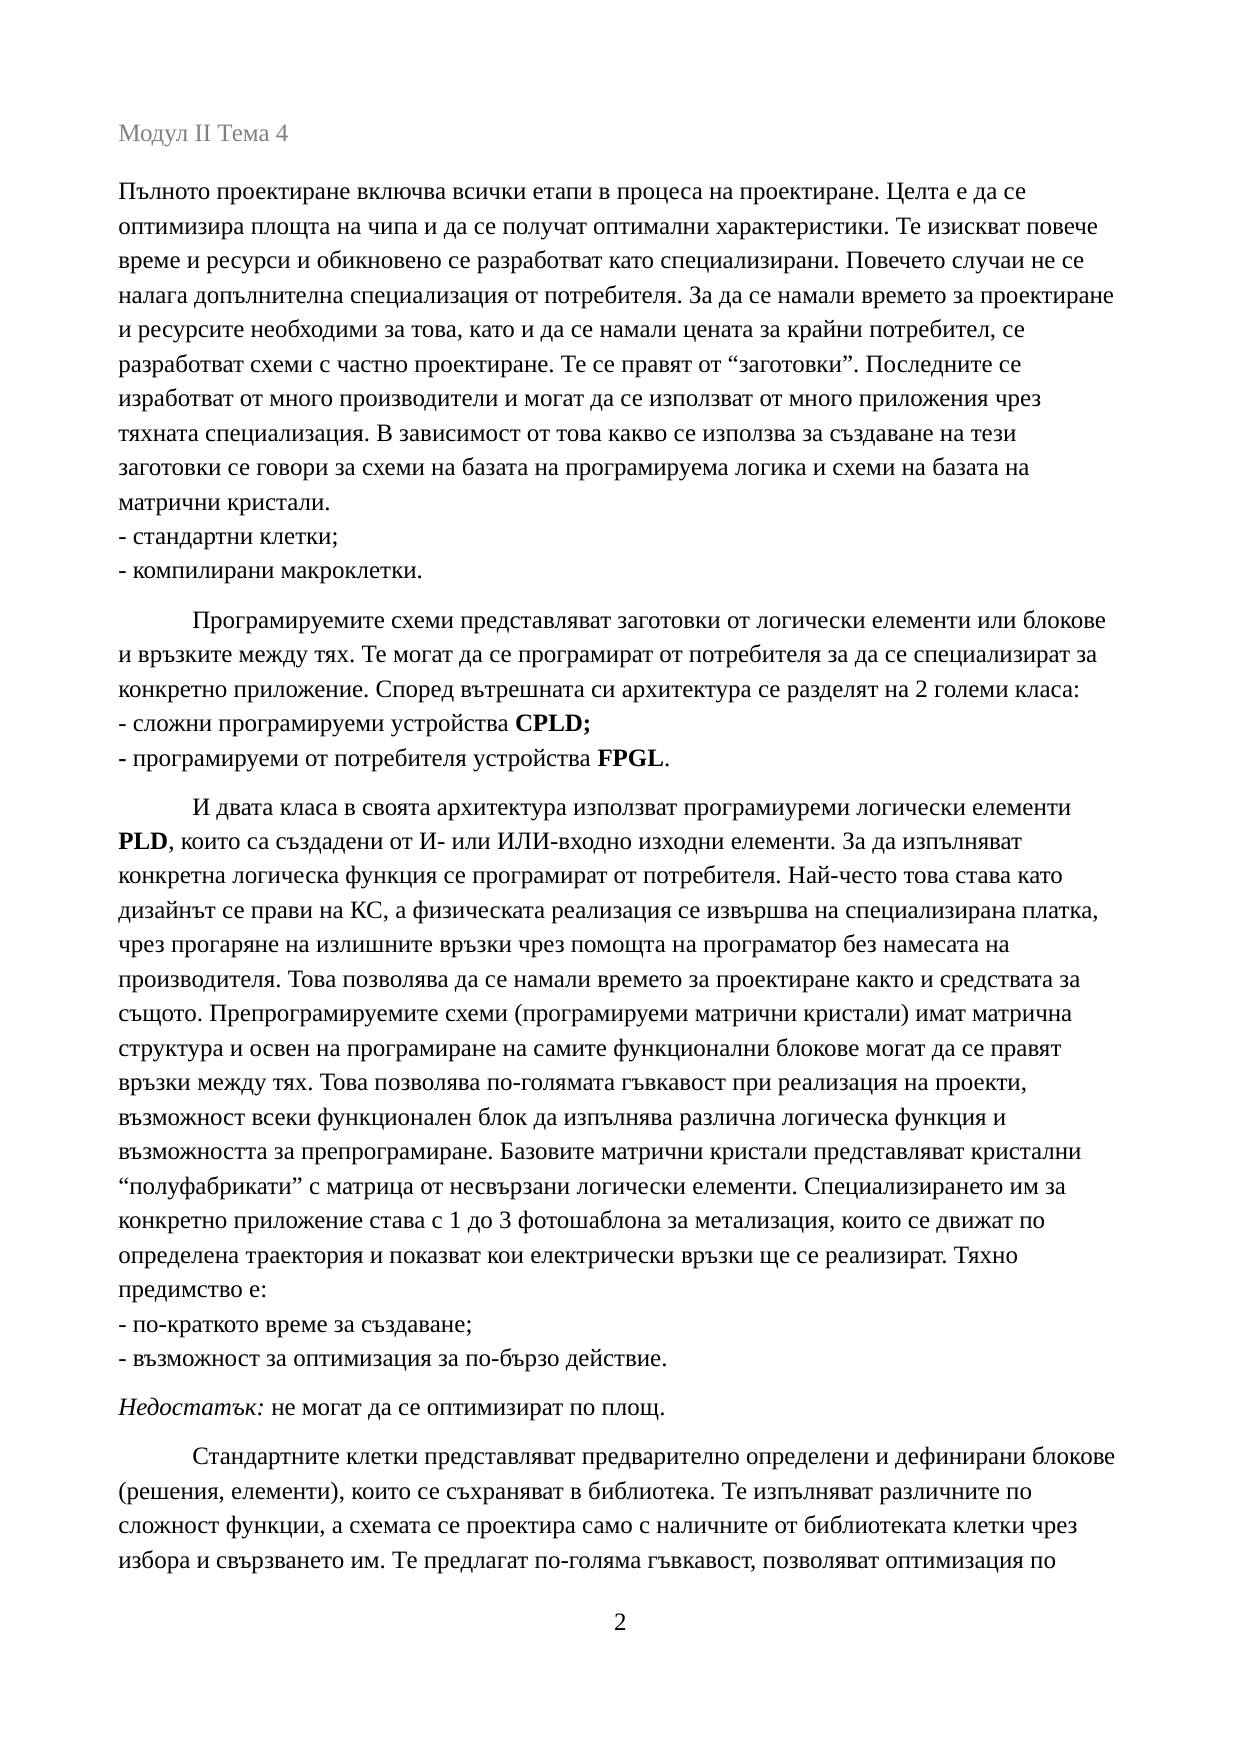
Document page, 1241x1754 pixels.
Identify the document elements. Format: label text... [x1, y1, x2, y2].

text Програмируемите схеми представляват заготовки от логически елементи или блокове и връзките между тях. Те могат да се програмират от потребителя за да се специализират за конкретно приложение. Според вътрешната си архитектура се разделят на 2 големи класа: - сложни програмируеми устройства CPLD; - програмируеми от потребителя устройства FPGL. [118, 605, 1122, 771]
text Стандартните клетки представляват предварително определени и дефинирани блокове (решения, елементи), които се съхраняват в библиотека. Те изпълняват различните по сложност функции, а схемата се проектира само с наличните от библиотеката клетки чрез избора и свързването им. Те предлагат по-голяма гъвкавост, позволяват оптимизация по [118, 1441, 1122, 1574]
text Недостатък: не могат да се оптимизират по площ. [118, 1392, 1122, 1421]
text И двата класа в своята архитектура използват програмиуреми логически елементи PLD, които са създадени от И- или ИЛИ-входно изходни елементи. За да изпълняват конкретна логическа функция се програмират от потребителя. Най-често това става като дизайнът се прави на КС, а физическата реализация се извършва на специализирана платка, чрез прогаряне на излишните връзки чрез помощта на програматор без намесата на производителя. Това позволява да се намали времето за проектиране както и средствата за същото. Препрограмируемите схеми (програмируеми матрични кристали) имат матрична структура и освен на програмиране на самите функционални блокове могат да се правят връзки между тях. Това позволява по-голямата гъвкавост при реализация на проекти, възможност всеки функционален блок да изпълнява различна логическа функция и възможността за препрограмиране. Базовите матрични кристали представляват кристални “полуфабрикати” с матрица от несвързани логически елементи. Специализирането им за конкретно приложение става с 1 до 3 фотошаблона за метализация, които се движат по определена траектория и показват кои електрически връзки ще се реализират. Тяхно предимство е: - по-краткото време за създаване; - възможност за оптимизация за по-бързо действие. [118, 792, 1122, 1372]
text Пълното проектиране включва всички етапи в процеса на проектиране. Целта е да се оптимизира площта на чипа и да се получат оптимални характеристики. Те изискват повече време и ресурси и обикновено се разработват като специализирани. Повечето случаи не се налага допълнителна специализация от потребителя. За да се намали времето за проектиране и ресурсите необходими за това, като и да се намали цената за крайни потребител, се разработват схеми с частно проектиране. Те се правят от “заготовки”. Последните се изработват от много производители и могат да се използват от много приложения чрез тяхната специализация. В зависимост от това какво се използва за създаване на тези заготовки се говори за схеми на базата на програмируема логика и схеми на базата на матрични кристали. - стандартни клетки; - компилирани макроклетки. [118, 176, 1122, 584]
